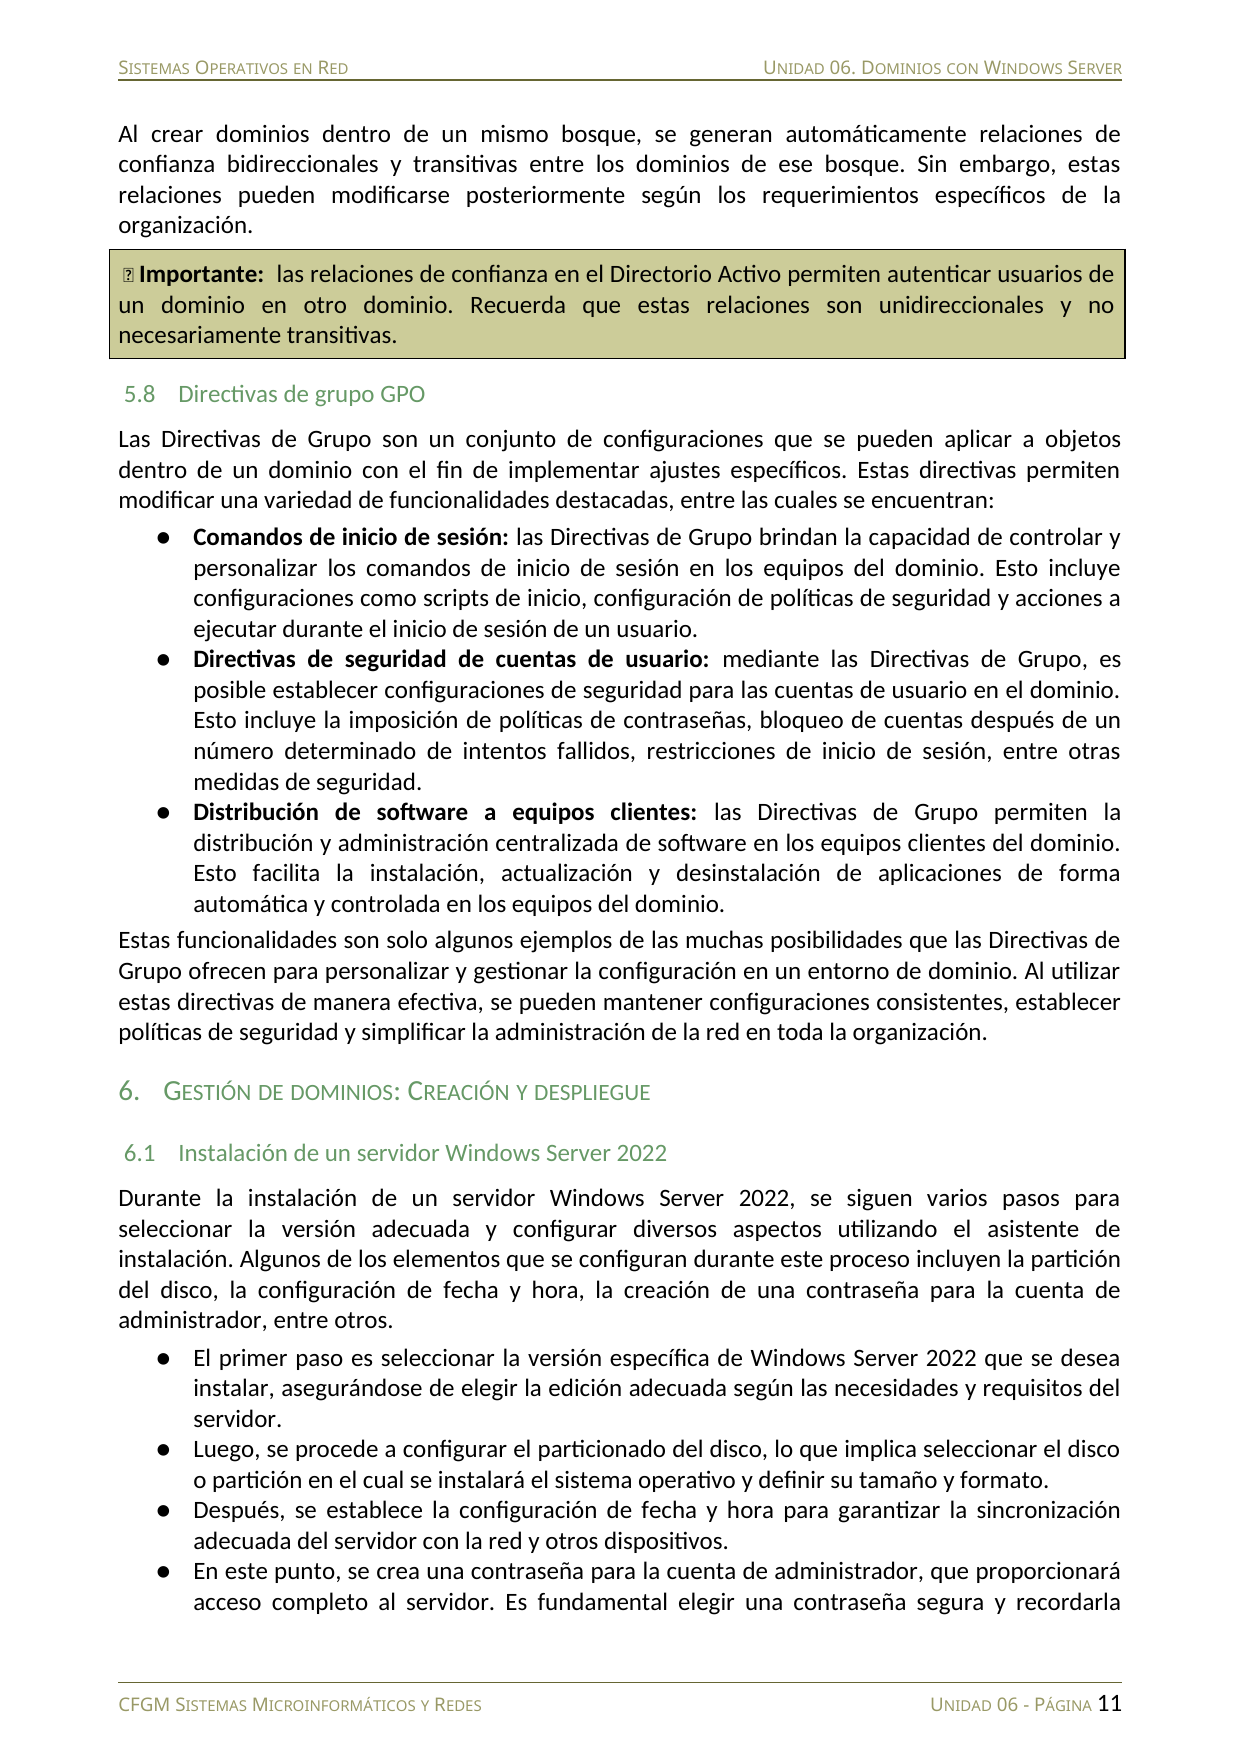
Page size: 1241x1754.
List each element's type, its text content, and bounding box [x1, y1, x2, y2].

text Al crear dominios dentro de un mismo bosque, se generan automáticamente relaciones de confianza bidireccionales y transitivas entre los dominios de ese bosque. Sin embargo, estas relaciones pueden modificarse posteriormente según los requerimientos específicos de la organización. [118, 118, 1122, 240]
list El primer paso es seleccionar la versión específica de Windows Server 2022 que se desea instalar, asegurándose de elegir la edición adecuada según las necesidades y requisitos del servidor. [156, 1342, 1122, 1433]
list Comandos de inicio de sesión: las Directivas de Grupo brindan la capacidad de controlar y personalizar los comandos de inicio de sesión en los equipos del dominio. Esto incluye configuraciones como scripts de inicio, configuración de políticas de seguridad y acciones a ejecutar durante el inicio de sesión de un usuario. [156, 521, 1122, 643]
list En este punto, se crea una contraseña para la cuenta de administrador, que proporcionará acceso completo al servidor. Es fundamental elegir una contraseña segura y recordarla [156, 1555, 1122, 1616]
list Distribución de software a equipos clientes: las Directivas de Grupo permiten la distribución y administración centralizada de software en los equipos clientes del dominio. Esto facilita la instalación, actualización y desinstalación de aplicaciones de forma automática y controlada en los equipos del dominio. [156, 796, 1122, 918]
subtitle Instalación de un servidor Windows Server 2022 [118, 1137, 1122, 1168]
text Durante la instalación de un servidor Windows Server 2022, se siguen varios pasos para seleccionar la versión adecuada y configurar diversos aspectos utilizando el asistente de instalación. Algunos de los elementos que se configuran durante este proceso incluyen la partición del disco, la configuración de fecha y hora, la creación de una contraseña para la cuenta de administrador, entre otros. [118, 1183, 1122, 1335]
text Las Directivas de Grupo son un conjunto de configuraciones que se pueden aplicar a objetos dentro de un dominio con el fin de implementar ajustes específicos. Estas directivas permiten modificar una variedad de funcionalidades destacadas, entre las cuales se encuentran: [118, 423, 1122, 515]
text 📖 Importante: las relaciones de confianza en el Directorio Activo permiten autenticar usuarios de un dominio en otro dominio. Recuerda que estas relaciones son unidireccionales y no necesariamente transitivas. [110, 250, 1124, 358]
list Luego, se procede a configurar el particionado del disco, lo que implica seleccionar el disco o partición en el cual se instalará el sistema operativo y definir su tamaño y formato. [156, 1433, 1122, 1494]
subtitle Gestión de dominios: Creación y despliegue [118, 1072, 1122, 1107]
text Estas funcionalidades son solo algunos ejemplos de las muchas posibilidades que las Directivas de Grupo ofrecen para personalizar y gestionar la configuración en un entorno de dominio. Al utilizar estas directivas de manera efectiva, se pueden mantener configuraciones consistentes, establecer políticas de seguridad y simplificar la administración de la red en toda la organización. [118, 925, 1122, 1047]
subtitle Directivas de grupo GPO [118, 378, 1122, 409]
list Después, se establece la configuración de fecha y hora para garantizar la sincronización adecuada del servidor con la red y otros dispositivos. [156, 1494, 1122, 1555]
list Directivas de seguridad de cuentas de usuario: mediante las Directivas de Grupo, es posible establecer configuraciones de seguridad para las cuentas de usuario en el dominio. Esto incluye la imposición de políticas de contraseñas, bloqueo de cuentas después de un número determinado de intentos fallidos, restricciones de inicio de sesión, entre otras medidas de seguridad. [156, 643, 1122, 796]
